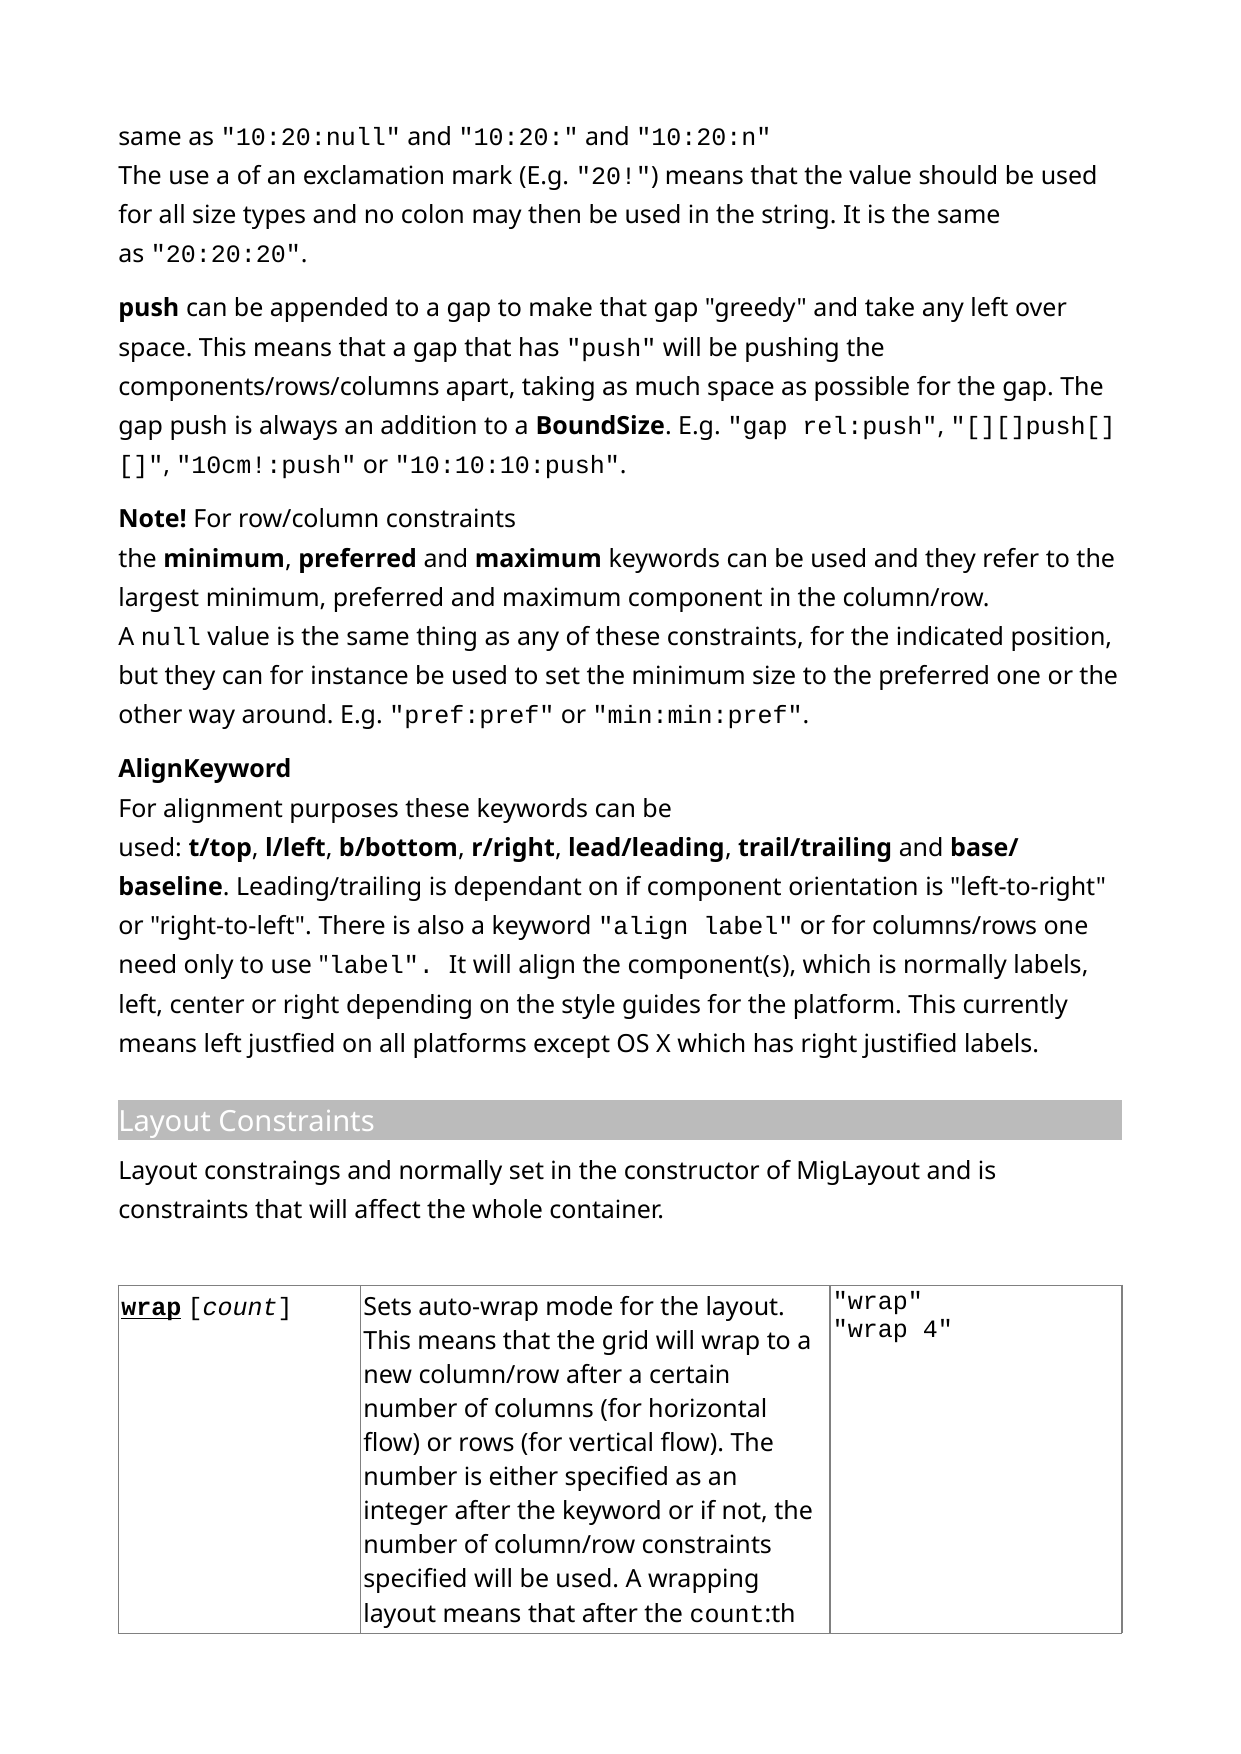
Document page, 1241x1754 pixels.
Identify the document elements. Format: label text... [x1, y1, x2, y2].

table_header "wrap" "wrap 4" [831, 1286, 1121, 1632]
table_header Sets auto-wrap mode for the layout. This means that the grid will wrap to a new column/row after a certain number of columns (for horizontal flow) or rows (for vertical flow). The number is either specified as an integer after the keyword or if not, the number of column/row constraints specified will be used. A wrapping layout means that after the count:th [361, 1286, 829, 1632]
text same as "10:20:null" and "10:20:" and "10:20:n" The use a of an exclamation mark (E.g. "20!") means that the value should be used for all size types and no colon may then be used in the string. It is the same as "20:20:20". [118, 118, 1122, 270]
text Layout constraings and normally set in the constructor of MigLayout and is constraints that will affect the whole container. [118, 1152, 1122, 1265]
text AlignKeyword For alignment purposes these keywords can be used: t/top, l/left, b/bottom, r/right, lead/leading, trail/trailing and base/baseline. Leading/trailing is dependant on if component orientation is "left-to-right" or "right-to-left". There is also a keyword "align label" or for columns/rows one need only to use "label". It will align the component(s), which is normally labels, left, center or right depending on the style guides for the platform. This currently means left justfied on all platforms except OS X which has right justified labels. [118, 751, 1122, 1060]
text Note! For row/column constraints the minimum, preferred and maximum keywords can be used and they refer to the largest minimum, preferred and maximum component in the column/row. A null value is the same thing as any of these constraints, for the indicated position, but they can for instance be used to set the minimum size to the preferred one or the other way around. E.g. "pref:pref" or "min:min:pref". [118, 501, 1122, 731]
table_header wrap [count] [119, 1286, 360, 1632]
text push can be appended to a gap to make that gap "greedy" and take any left over space. This means that a gap that has "push" will be pushing the components/rows/columns apart, taking as much space as possible for the gap. The gap push is always an addition to a BoundSize. E.g. "gap rel:push", "[][]push[][]", "10cm!:push" or "10:10:10:push". [118, 290, 1122, 481]
subtitle Layout Constraints [118, 1100, 1122, 1140]
